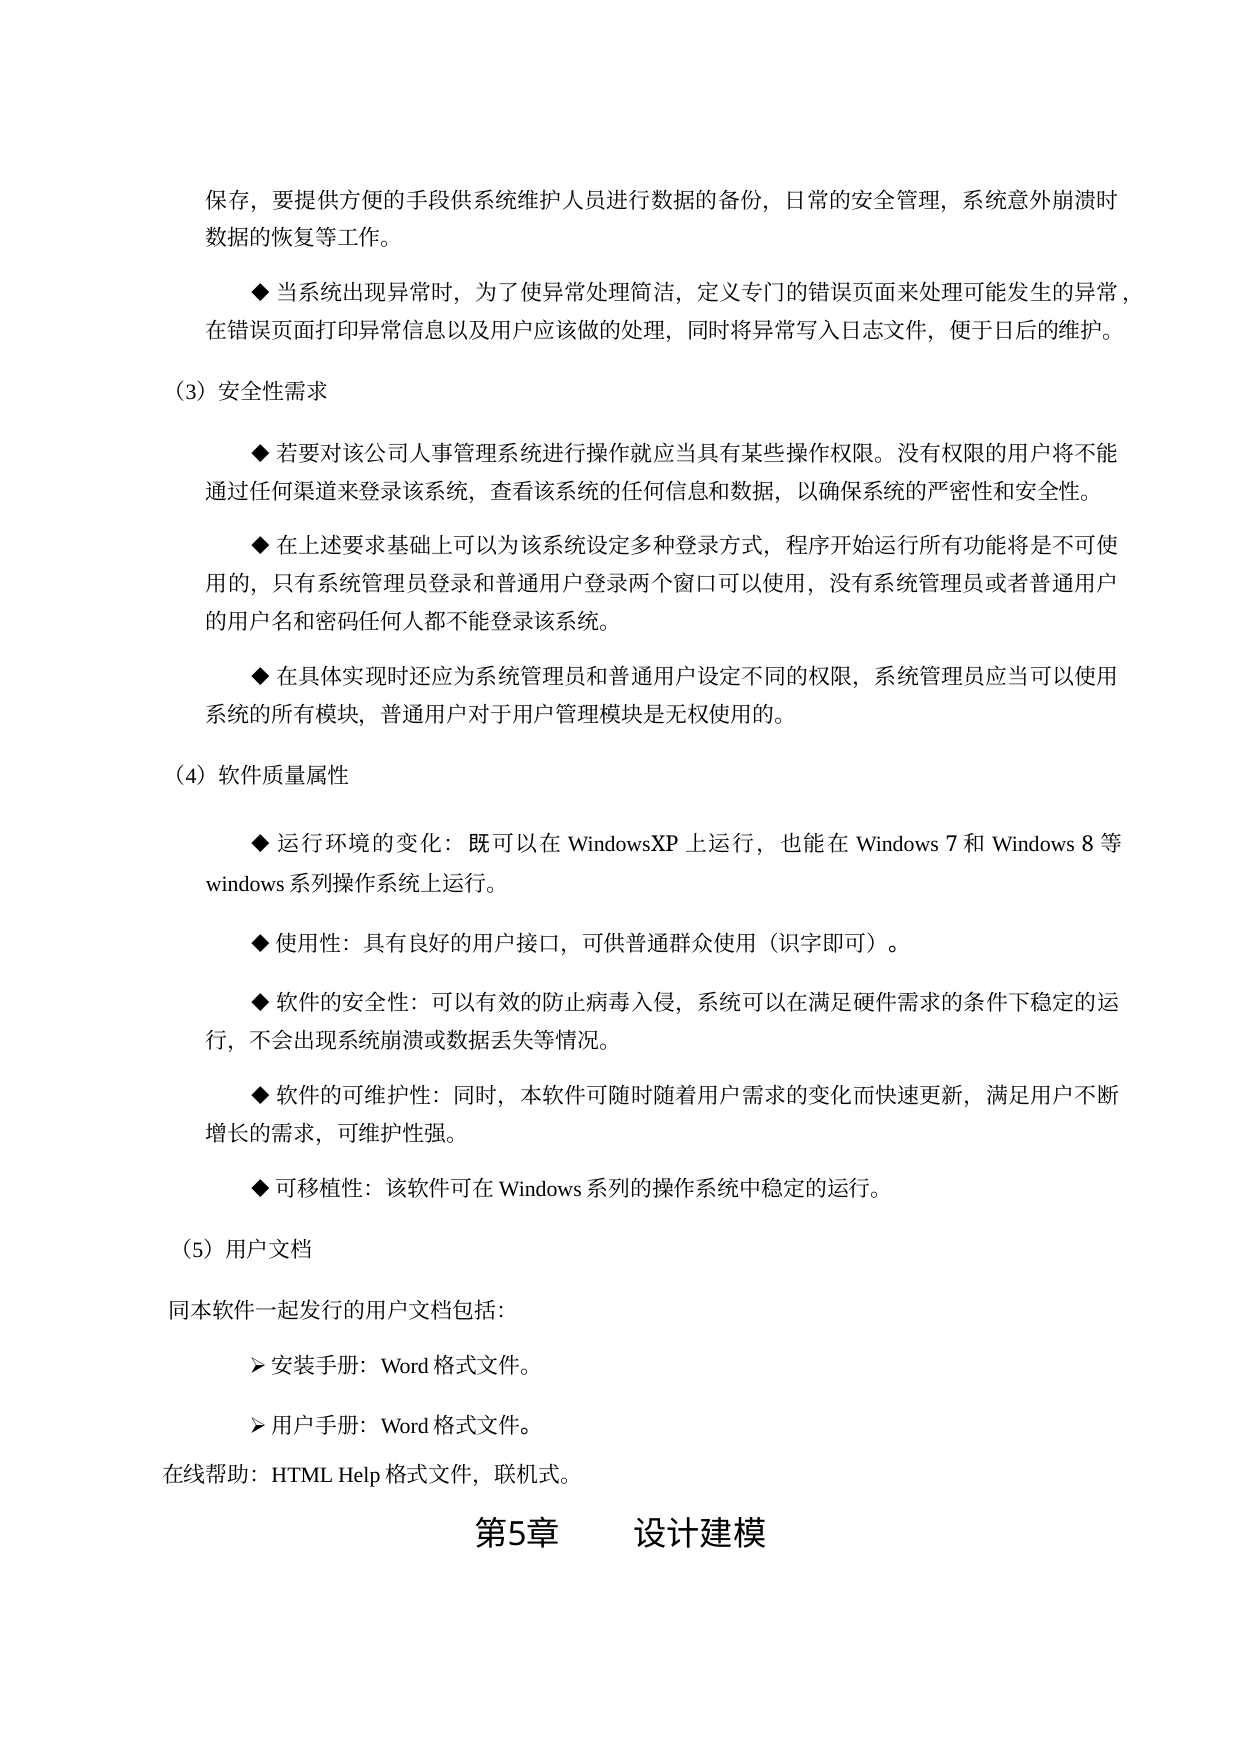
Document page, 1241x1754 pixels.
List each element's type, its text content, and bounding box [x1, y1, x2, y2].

text u软件的安全性：可以有效的防止病毒入侵，系统可以在满足硬件需求的条件下稳定的运行，不会出现系统崩溃或数据丢失等情况。 [206, 990, 1122, 1053]
text u若要对该公司人事管理系统进行操作就应当具有某些操作权限。没有权限的用户将不能通过任何渠道来登录该系统，查看该系统的任何信息和数据，以确保系统的严密性和安全性。 [206, 441, 1122, 504]
text 保存，要提供方便的手段供系统维护人员进行数据的备份，日常的安全管理，系统意外崩溃时数据的恢复等工作。 [206, 188, 1122, 251]
text 在线帮助：HTML Help格式文件，联机式。 [118, 1462, 1122, 1487]
text （5）用户文档 [118, 1230, 1122, 1264]
text u软件的可维护性：同时，本软件可随时随着用户需求的变化而快速更新，满足用户不断增长的需求，可维护性强。 [206, 1083, 1122, 1146]
text （3）安全性需求 [118, 373, 1122, 407]
text u在具体实现时还应为系统管理员和普通用户设定不同的权限，系统管理员应当可以使用系统的所有模块，普通用户对于用户管理模块是无权使用的。 [206, 664, 1122, 727]
text u运行环境的变化：既可以在WindowsXP上运行，也能在Windows 7和Windows 8等windows系列操作系统上运行。 [206, 824, 1122, 896]
text u在上述要求基础上可以为该系统设定多种登录方式，程序开始运行所有功能将是不可使用的，只有系统管理员登录和普通用户登录两个窗口可以使用，没有系统管理员或者普通用户的用户名和密码任何人都不能登录该系统。 [206, 533, 1122, 634]
text Ø用户手册：Word格式文件。 [206, 1408, 1122, 1440]
text u当系统出现异常时，为了使异常处理简洁，定义专门的错误页面来处理可能发生的异常，在错误页面打印异常信息以及用户应该做的处理，同时将异常写入日志文件，便于日后的维护。 [206, 280, 1122, 343]
text （4）软件质量属性 [118, 756, 1122, 791]
text 同本软件一起发行的用户文档包括： [118, 1298, 1122, 1324]
text u可移植性：该软件可在Windows系列的操作系统中稳定的运行。 [206, 1176, 1122, 1201]
subtitle 设计建模 [118, 1506, 1122, 1555]
text u使用性：具有良好的用户接口，可供普通群众使用（识字即可）。 [206, 926, 1122, 958]
text Ø安装手册：Word格式文件。 [206, 1353, 1122, 1378]
